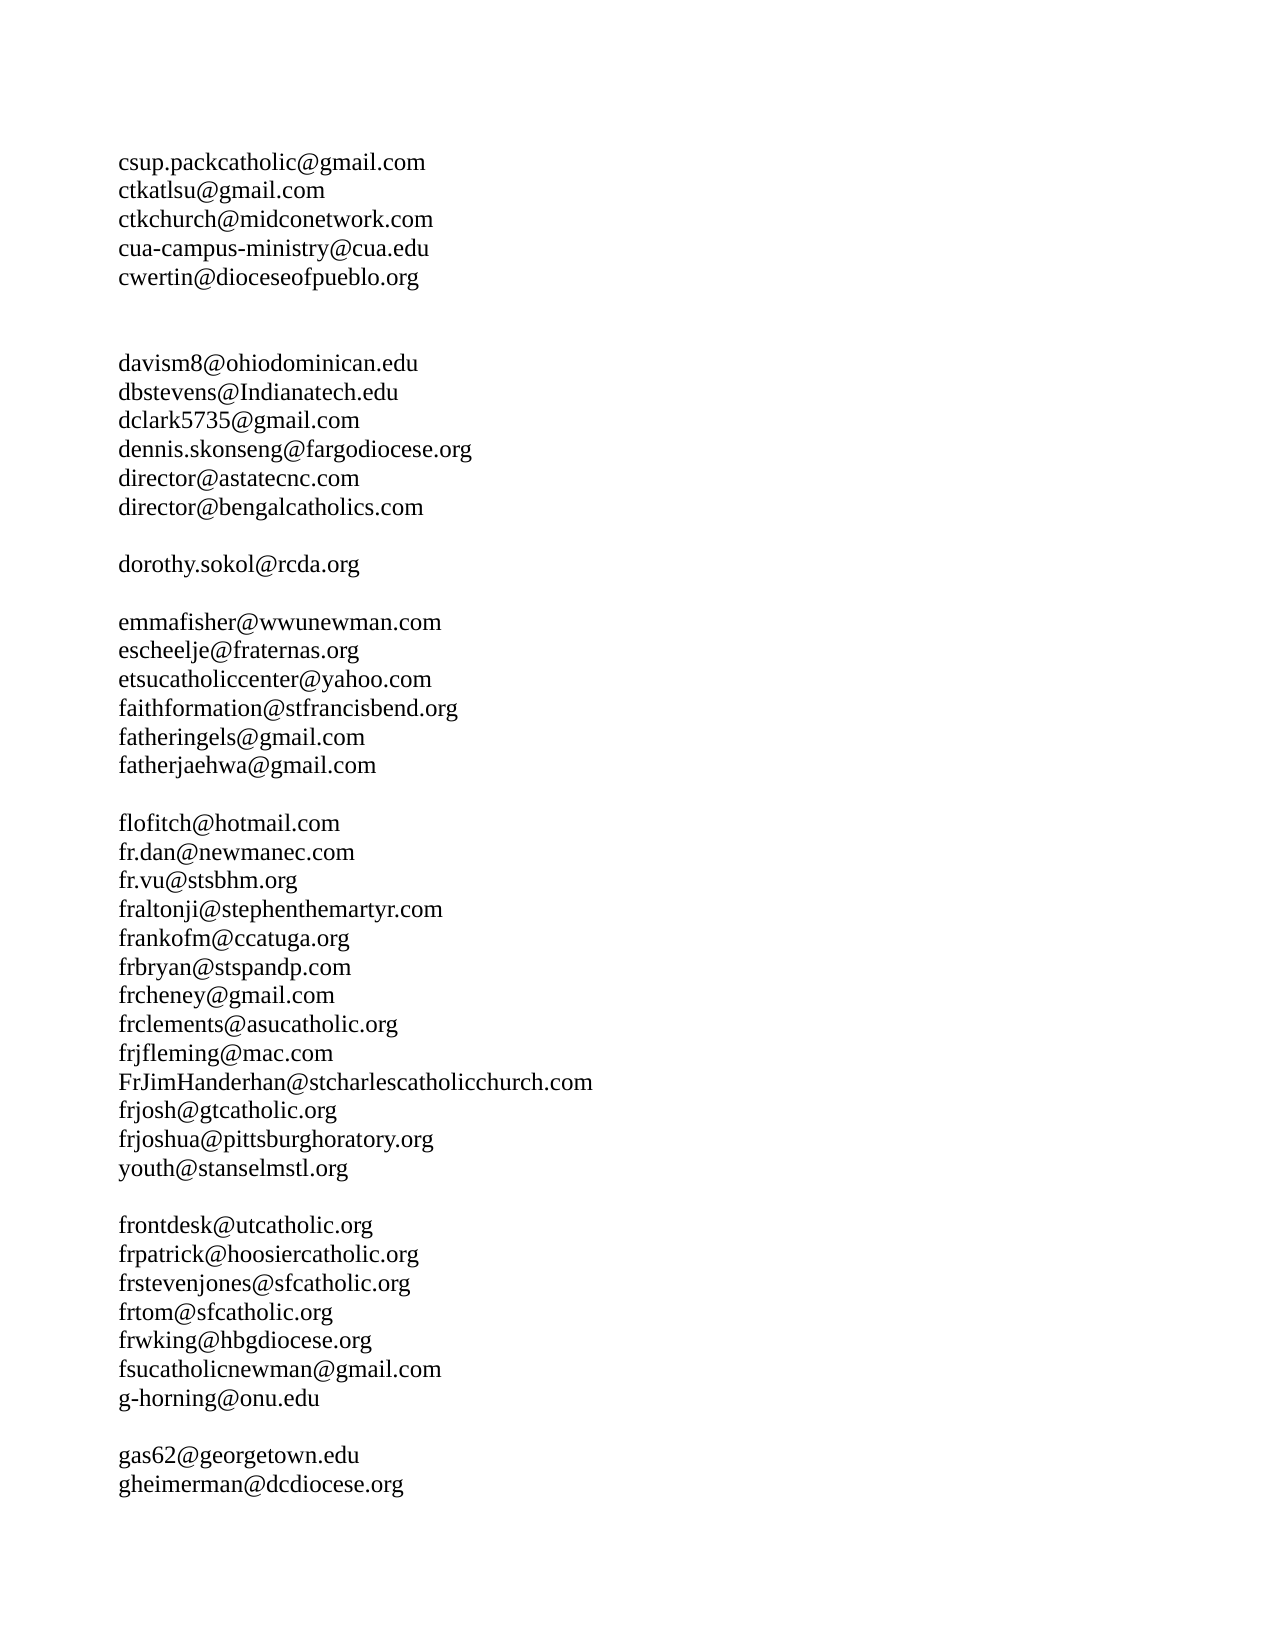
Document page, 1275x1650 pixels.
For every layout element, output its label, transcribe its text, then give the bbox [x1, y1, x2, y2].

text frwking@hbgdiocese.org [118, 1326, 1157, 1354]
text gas62@georgetown.edu [118, 1441, 1157, 1469]
text frtom@sfcatholic.org [118, 1297, 1157, 1326]
text frjfleming@mac.com [118, 1038, 1157, 1067]
text dennis.skonseng@fargodiocese.org [118, 434, 1157, 463]
text davism8@ohiodominican.edu [118, 348, 1157, 377]
text ctkatlsu@gmail.com [118, 176, 1157, 204]
text dorothy.sokol@rcda.org [118, 549, 1157, 578]
text frstevenjones@sfcatholic.org [118, 1268, 1157, 1297]
text csup.packcatholic@gmail.com [118, 147, 1157, 176]
text fraltonji@stephenthemartyr.com [118, 894, 1157, 923]
text dbstevens@Indianatech.edu [118, 377, 1157, 406]
text escheelje@fraternas.org [118, 636, 1157, 664]
text faithformation@stfrancisbend.org [118, 693, 1157, 722]
text fr.vu@stsbhm.org [118, 866, 1157, 894]
text frjosh@gtcatholic.org [118, 1096, 1157, 1124]
text frbryan@stspandp.com [118, 952, 1157, 981]
text frontdesk@utcatholic.org [118, 1211, 1157, 1239]
text FrJimHanderhan@stcharlescatholicchurch.com [118, 1067, 1157, 1096]
text frjoshua@pittsburghoratory.org [118, 1124, 1157, 1153]
text gheimerman@dcdiocese.org [118, 1469, 1157, 1498]
text flofitch@hotmail.com [118, 808, 1157, 837]
text director@astatecnc.com [118, 463, 1157, 492]
text dclark5735@gmail.com [118, 406, 1157, 434]
text fatherjaehwa@gmail.com [118, 751, 1157, 779]
text frankofm@ccatuga.org [118, 923, 1157, 952]
text fsucatholicnewman@gmail.com [118, 1354, 1157, 1383]
text cua-campus-ministry@cua.edu [118, 233, 1157, 262]
text cwertin@dioceseofpueblo.org [118, 262, 1157, 291]
text frpatrick@hoosiercatholic.org [118, 1239, 1157, 1268]
text fr.dan@newmanec.com [118, 837, 1157, 866]
text etsucatholiccenter@yahoo.com [118, 664, 1157, 693]
text frclements@asucatholic.org [118, 1009, 1157, 1038]
text g-horning@onu.edu [118, 1383, 1157, 1412]
text fatheringels@gmail.com [118, 722, 1157, 751]
text ctkchurch@midconetwork.com [118, 204, 1157, 233]
text youth@stanselmstl.org [118, 1153, 1157, 1182]
text frcheney@gmail.com [118, 981, 1157, 1009]
text emmafisher@wwunewman.com [118, 607, 1157, 636]
text director@bengalcatholics.com [118, 492, 1157, 521]
